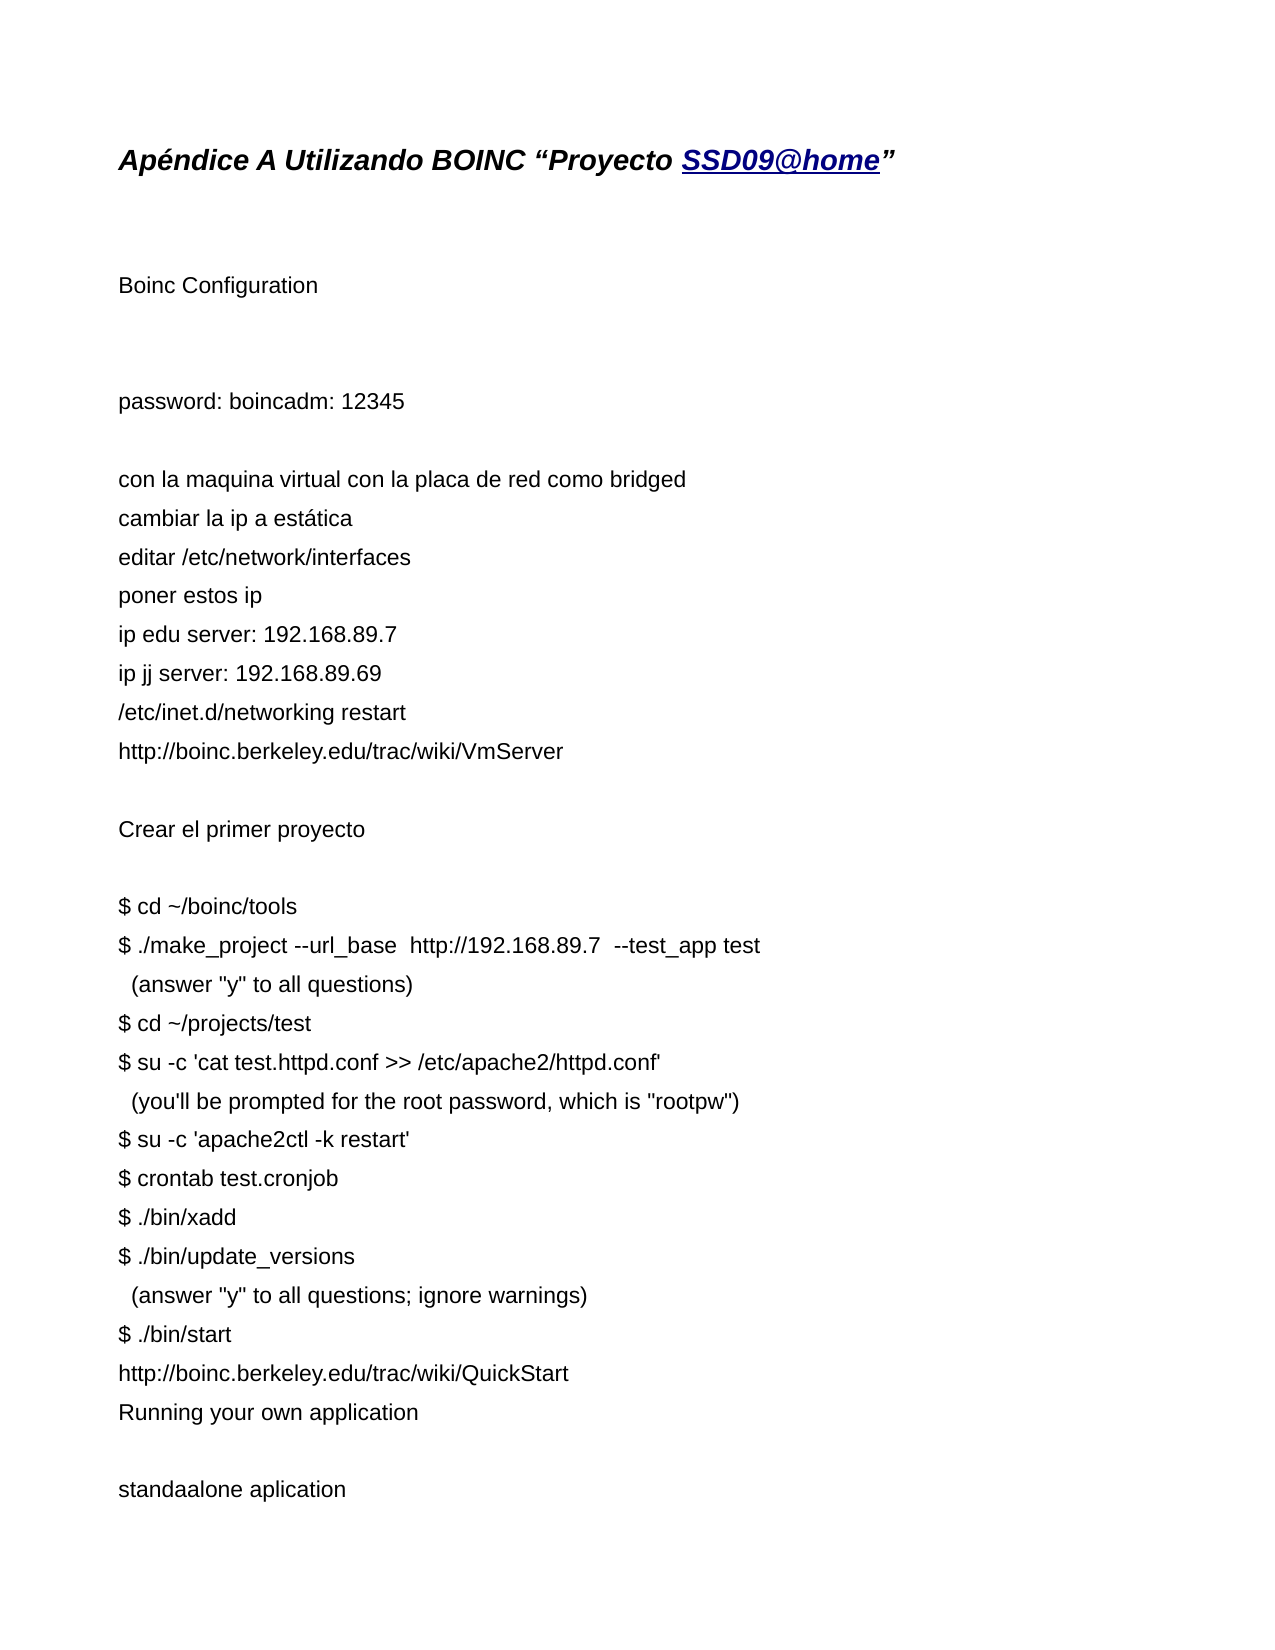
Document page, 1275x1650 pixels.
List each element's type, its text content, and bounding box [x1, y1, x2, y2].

text ip edu server: 192.168.89.7 [118, 621, 1157, 648]
text standaalone aplication [118, 1476, 1157, 1502]
text Boinc Configuration [118, 272, 1157, 298]
text cambiar la ip a estática [118, 505, 1157, 531]
text poner estos ip [118, 582, 1157, 609]
text Running your own application [118, 1398, 1157, 1425]
text editar /etc/network/interfaces [118, 544, 1157, 570]
subtitle Apéndice A Utilizando BOINC “Proyecto SSD09@home” [118, 143, 1157, 177]
text $ ./bin/update_versions [118, 1243, 1157, 1269]
text (you'll be prompted for the root password, which is "rootpw") [118, 1088, 1157, 1114]
text Crear el primer proyecto [118, 816, 1157, 842]
text ip jj server: 192.168.89.69 [118, 660, 1157, 687]
text (answer "y" to all questions) [118, 971, 1157, 997]
text $ su -c 'cat test.httpd.conf >> /etc/apache2/httpd.conf' [118, 1049, 1157, 1075]
text http://boinc.berkeley.edu/trac/wiki/VmServer [118, 738, 1157, 764]
text $ su -c 'apache2ctl -k restart' [118, 1126, 1157, 1153]
text $ cd ~/boinc/tools [118, 893, 1157, 920]
text $ crontab test.cronjob [118, 1165, 1157, 1192]
text $ ./make_project --url_base http://192.168.89.7 --test_app test [118, 932, 1157, 958]
text con la maquina virtual con la placa de red como bridged [118, 466, 1157, 492]
text $ ./bin/start [118, 1321, 1157, 1347]
text (answer "y" to all questions; ignore warnings) [118, 1282, 1157, 1308]
text $ cd ~/projects/test [118, 1010, 1157, 1036]
text password: boincadm: 12345 [118, 388, 1157, 414]
text http://boinc.berkeley.edu/trac/wiki/QuickStart [118, 1359, 1157, 1386]
text $ ./bin/xadd [118, 1204, 1157, 1231]
text /etc/inet.d/networking restart [118, 699, 1157, 725]
